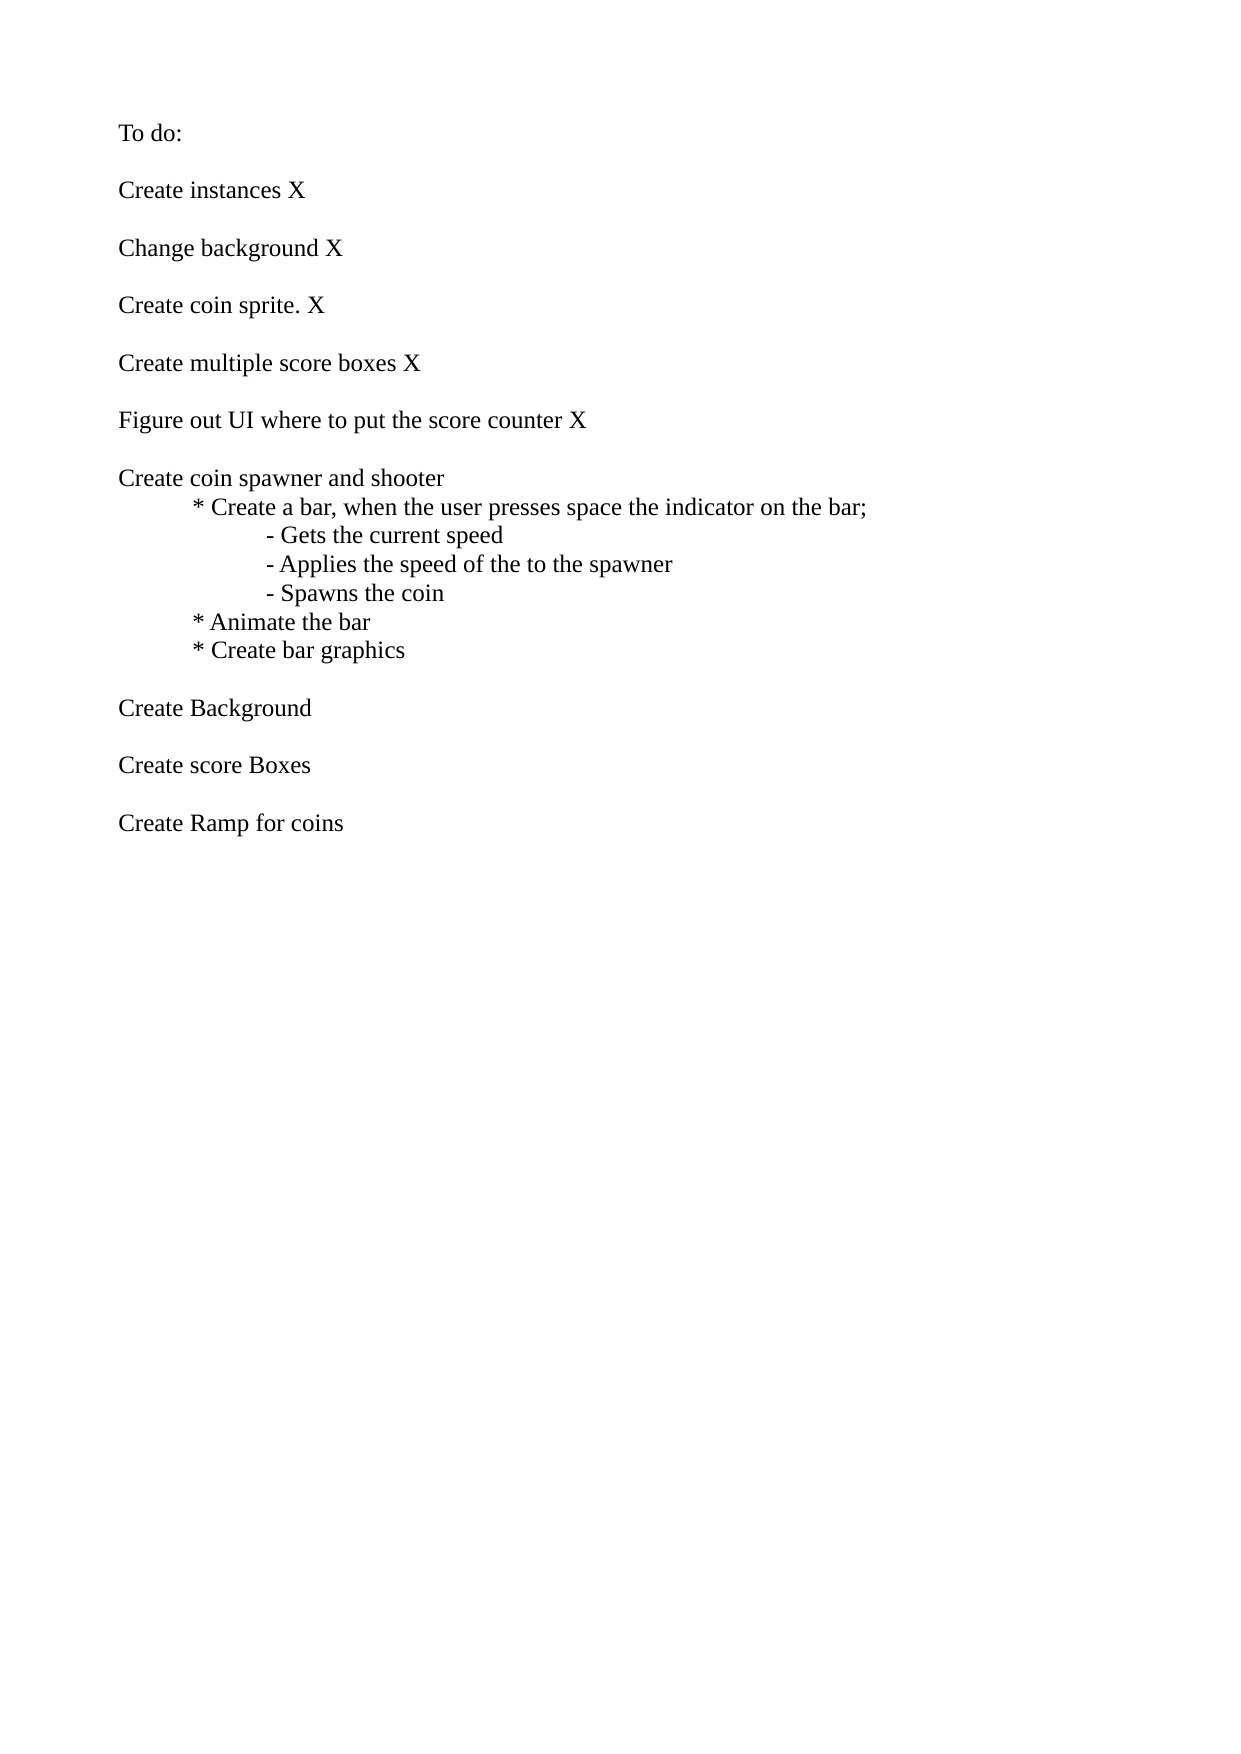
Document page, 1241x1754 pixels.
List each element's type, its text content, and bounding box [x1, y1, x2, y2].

text Create Background Create score Boxes Create Ramp for coins [118, 693, 1122, 866]
text To do: Create instances X Change background X Create coin sprite. X Create multiple score boxes X Figure out UI where to put the score counter X Create coin spawner and shooter * Create a bar, when the user presses space the indicator on the bar; [118, 118, 1122, 521]
text - Gets the current speed - Applies the speed of the to the spawner - Spawns the coin * Animate the bar * Create bar graphics [118, 521, 1122, 693]
